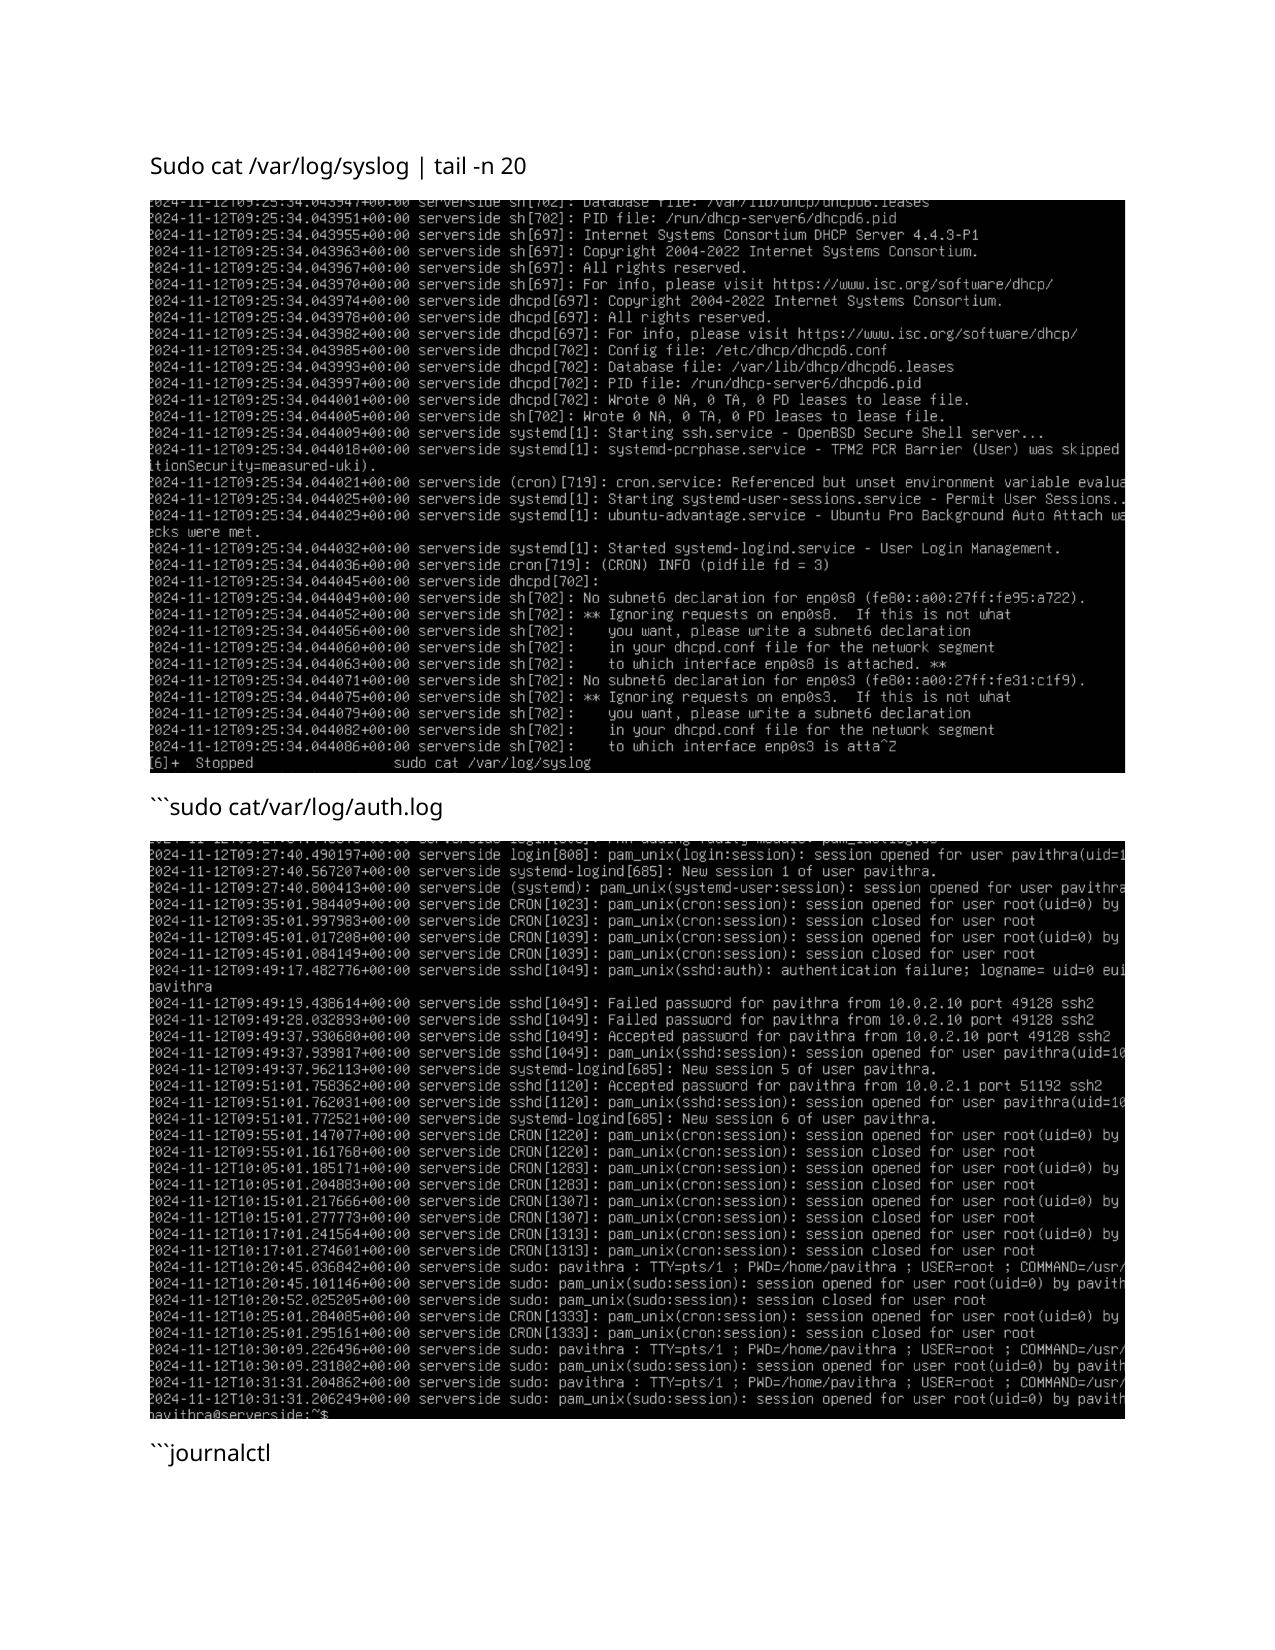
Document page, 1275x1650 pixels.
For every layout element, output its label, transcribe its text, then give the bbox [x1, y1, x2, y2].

text ```journalctl [150, 1437, 1125, 1468]
text Sudo cat /var/log/syslog | tail -n 20 [150, 150, 1125, 181]
text ```sudo cat/var/log/auth.log [150, 791, 1125, 822]
